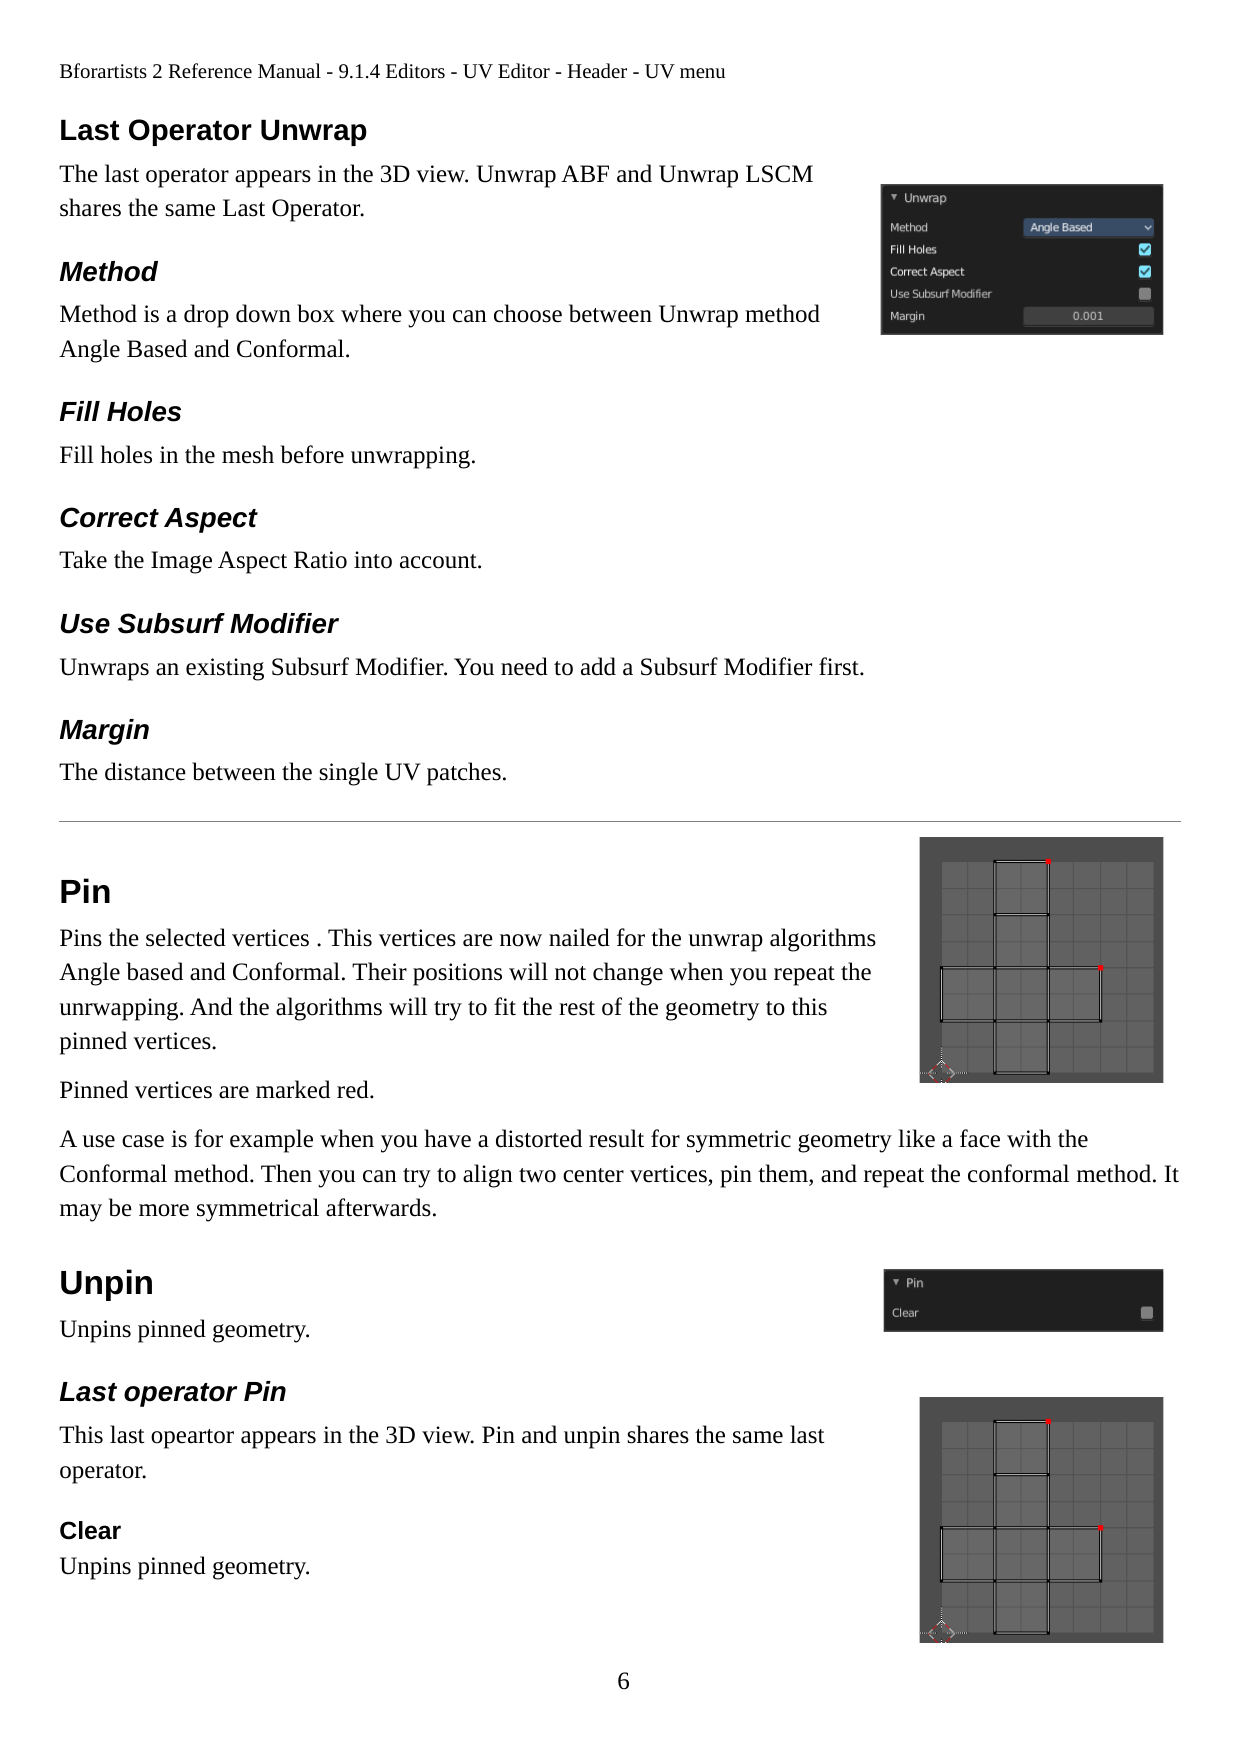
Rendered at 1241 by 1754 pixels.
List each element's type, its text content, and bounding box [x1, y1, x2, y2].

text Method is a drop down box where you can choose between Unwrap method Angle Based and Conformal. [59, 299, 1181, 362]
subtitle Fill Holes [59, 395, 1181, 427]
subtitle Unpin [59, 1263, 1181, 1302]
subtitle [1164, 1516, 1181, 1545]
picture [883, 1269, 1164, 1332]
text Unpins pinned geometry. [59, 1314, 1181, 1343]
text The last operator appears in the 3D view. Unwrap ABF and Unwrap LSCM shares the same Last Operator. [59, 159, 1181, 222]
text A use case is for example when you have a distorted result for symmetric geometry like a face with the Conformal method. Then you can try to align two center vertices, pin them, and repeat the conformal method. It may be more symmetrical afterwards. [59, 1124, 1181, 1222]
subtitle Last Operator Unwrap [59, 113, 1181, 146]
picture [919, 1397, 1164, 1643]
subtitle Correct Aspect [59, 501, 1181, 533]
subtitle Use Subsurf Modifier [59, 607, 1181, 639]
text The distance between the single UV patches. [59, 757, 1181, 786]
subtitle Pin [59, 872, 919, 910]
subtitle Clear [59, 1516, 919, 1545]
subtitle [1164, 872, 1181, 910]
text Fill holes in the mesh before unwrapping. [59, 440, 1181, 468]
picture [919, 837, 1164, 1083]
text Take the Image Aspect Ratio into account. [59, 546, 1181, 574]
text [1164, 1551, 1181, 1580]
text This last opeartor appears in the 3D view. Pin and unpin shares the same last operator. [59, 1420, 919, 1483]
subtitle Method [59, 255, 880, 287]
subtitle [1164, 255, 1181, 287]
text Pins the selected vertices . This vertices are now nailed for the unwrap algorithms Angle based and Conformal. Their positions will not change when you repeat the unrwapping. And the algorithms will try to fit the rest of the geometry to this pinned vertices. [59, 923, 919, 1055]
text Unwraps an existing Subsurf Modifier. You need to add a Subsurf Modifier first. [59, 652, 1181, 680]
picture [880, 184, 1164, 335]
subtitle Margin [59, 713, 1181, 745]
subtitle Last operator Pin [59, 1376, 1181, 1408]
text Unpins pinned geometry. [59, 1551, 919, 1580]
text Pinned vertices are marked red. [59, 1075, 1181, 1104]
